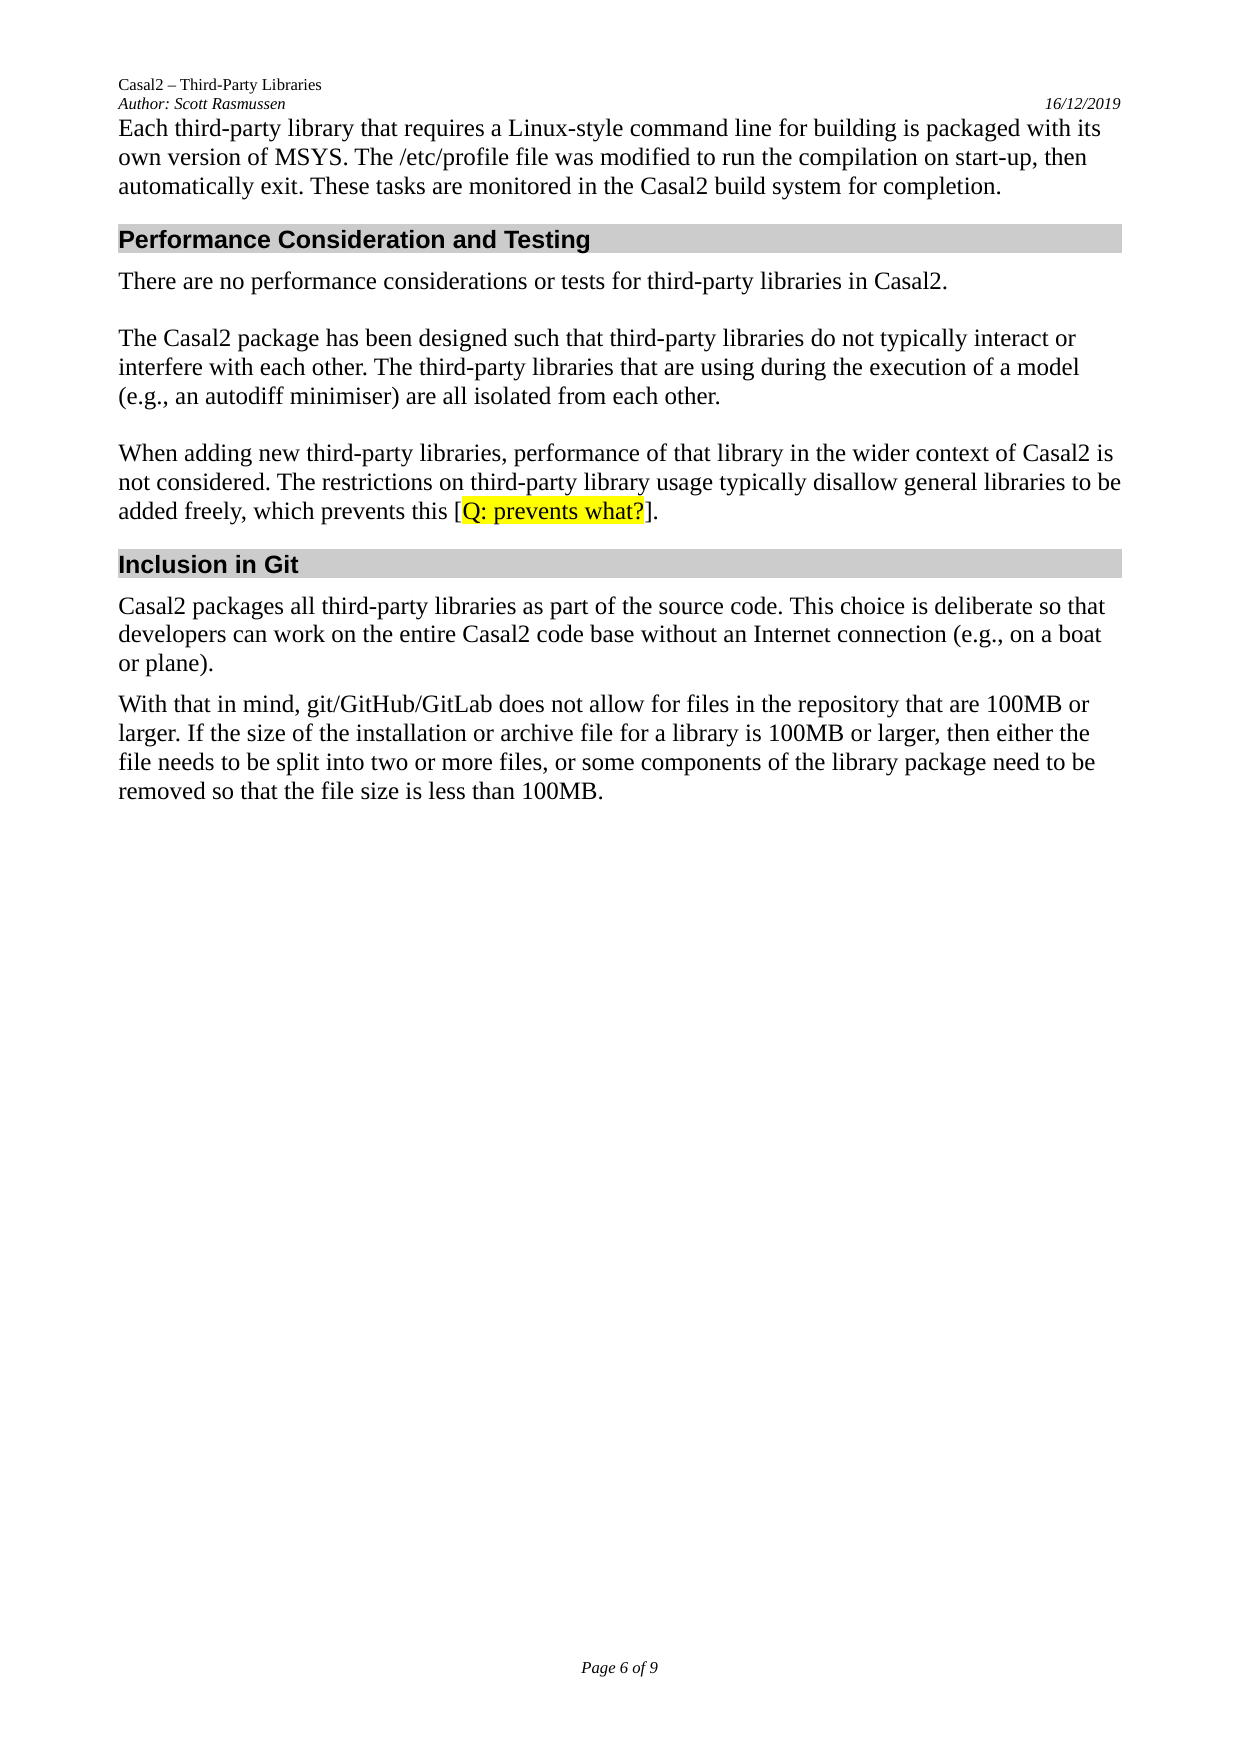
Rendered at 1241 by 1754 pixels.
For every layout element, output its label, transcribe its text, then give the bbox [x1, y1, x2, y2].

subtitle Inclusion in Git [118, 549, 1122, 578]
subtitle Performance Consideration and Testing [118, 224, 1122, 253]
text When adding new third-party libraries, performance of that library in the wider context of Casal2 is not considered. The restrictions on third-party library usage typically disallow general libraries to be added freely, which prevents this [Q: prevents what?]. [118, 438, 1122, 524]
text With that in mind, git/GitHub/GitLab does not allow for files in the repository that are 100MB or larger. If the size of the installation or archive file for a library is 100MB or larger, then either the file needs to be split into two or more files, or some components of the library package need to be removed so that the file size is less than 100MB. [118, 689, 1122, 804]
text The Casal2 package has been designed such that third-party libraries do not typically interact or interfere with each other. The third-party libraries that are using during the execution of a model (e.g., an autodiff minimiser) are all isolated from each other. [118, 323, 1122, 409]
text Each third-party library that requires a Linux-style command line for building is packaged with its own version of MSYS. The /etc/profile file was modified to run the compilation on start-up, then automatically exit. These tasks are monitored in the Casal2 build system for completion. [118, 113, 1122, 199]
text There are no performance considerations or tests for third-party libraries in Casal2. [118, 266, 1122, 294]
text Casal2 packages all third-party libraries as part of the source code. This choice is deliberate so that developers can work on the entire Casal2 code base without an Internet connection (e.g., on a boat or plane). [118, 591, 1122, 677]
